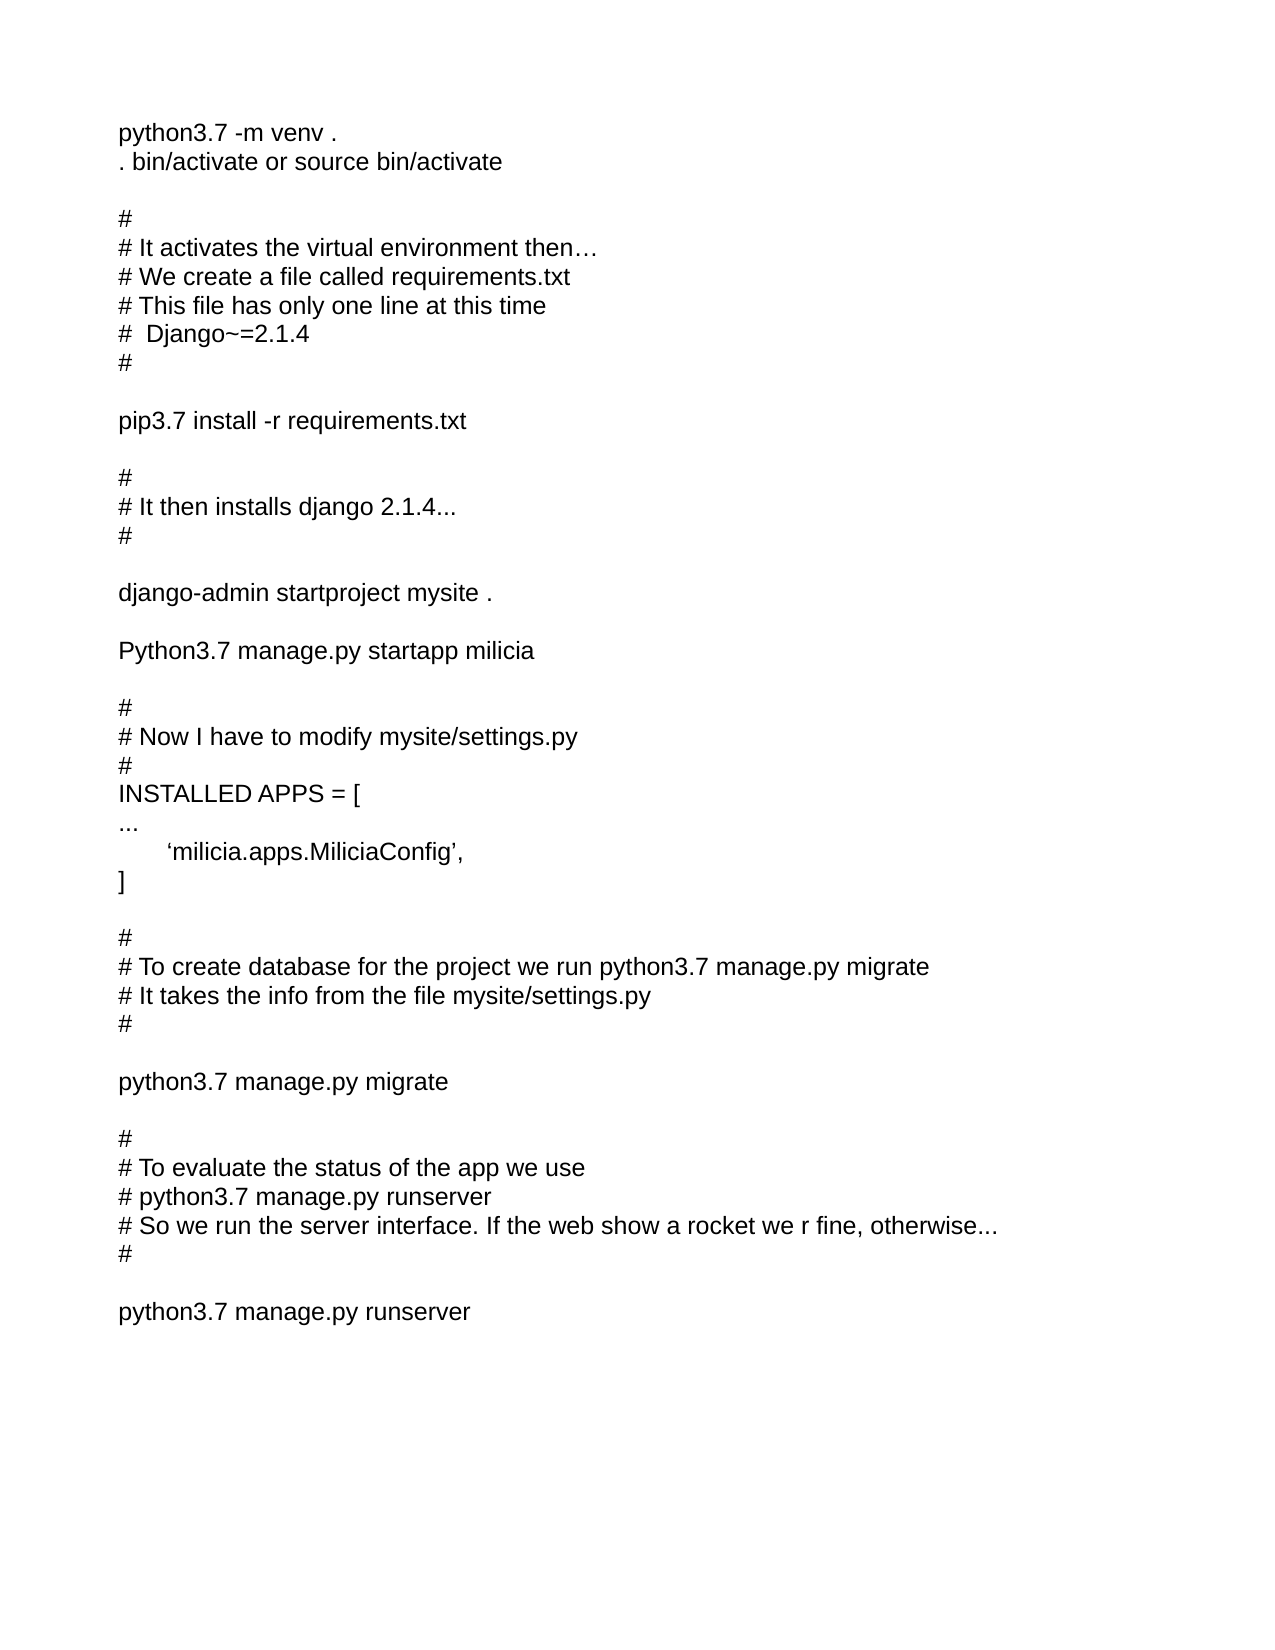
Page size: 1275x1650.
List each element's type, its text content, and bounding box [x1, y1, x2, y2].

text # [118, 204, 1157, 233]
text INSTALLED APPS = [ [118, 779, 1157, 808]
text ... [118, 808, 1157, 837]
text python3.7 manage.py migrate [118, 1067, 1157, 1096]
text # It activates the virtual environment then… [118, 233, 1157, 262]
text python3.7 -m venv . [118, 118, 1157, 147]
text # [118, 348, 1157, 377]
text python3.7 manage.py runserver [118, 1297, 1157, 1326]
text # Django~=2.1.4 [118, 319, 1157, 348]
text # [118, 751, 1157, 779]
text Python3.7 manage.py startapp milicia [118, 636, 1157, 664]
text # [118, 1009, 1157, 1038]
text django-admin startproject mysite . [118, 578, 1157, 607]
text # We create a file called requirements.txt [118, 262, 1157, 291]
text # To evaluate the status of the app we use [118, 1153, 1157, 1182]
text # [118, 693, 1157, 722]
text # Now I have to modify mysite/settings.py [118, 722, 1157, 751]
text # [118, 1124, 1157, 1153]
text ‘milicia.apps.MiliciaConfig’, [118, 837, 1157, 866]
text # [118, 923, 1157, 952]
text # It takes the info from the file mysite/settings.py [118, 981, 1157, 1009]
text # [118, 1239, 1157, 1268]
text . bin/activate or source bin/activate [118, 147, 1157, 176]
text pip3.7 install -r requirements.txt [118, 406, 1157, 434]
text ] [118, 866, 1157, 894]
text # To create database for the project we run python3.7 manage.py migrate [118, 952, 1157, 981]
text # This file has only one line at this time [118, 291, 1157, 319]
text # It then installs django 2.1.4... [118, 492, 1157, 521]
text # [118, 463, 1157, 492]
text # python3.7 manage.py runserver [118, 1182, 1157, 1211]
text # So we run the server interface. If the web show a rocket we r fine, otherwise... [118, 1211, 1157, 1239]
text # [118, 521, 1157, 549]
